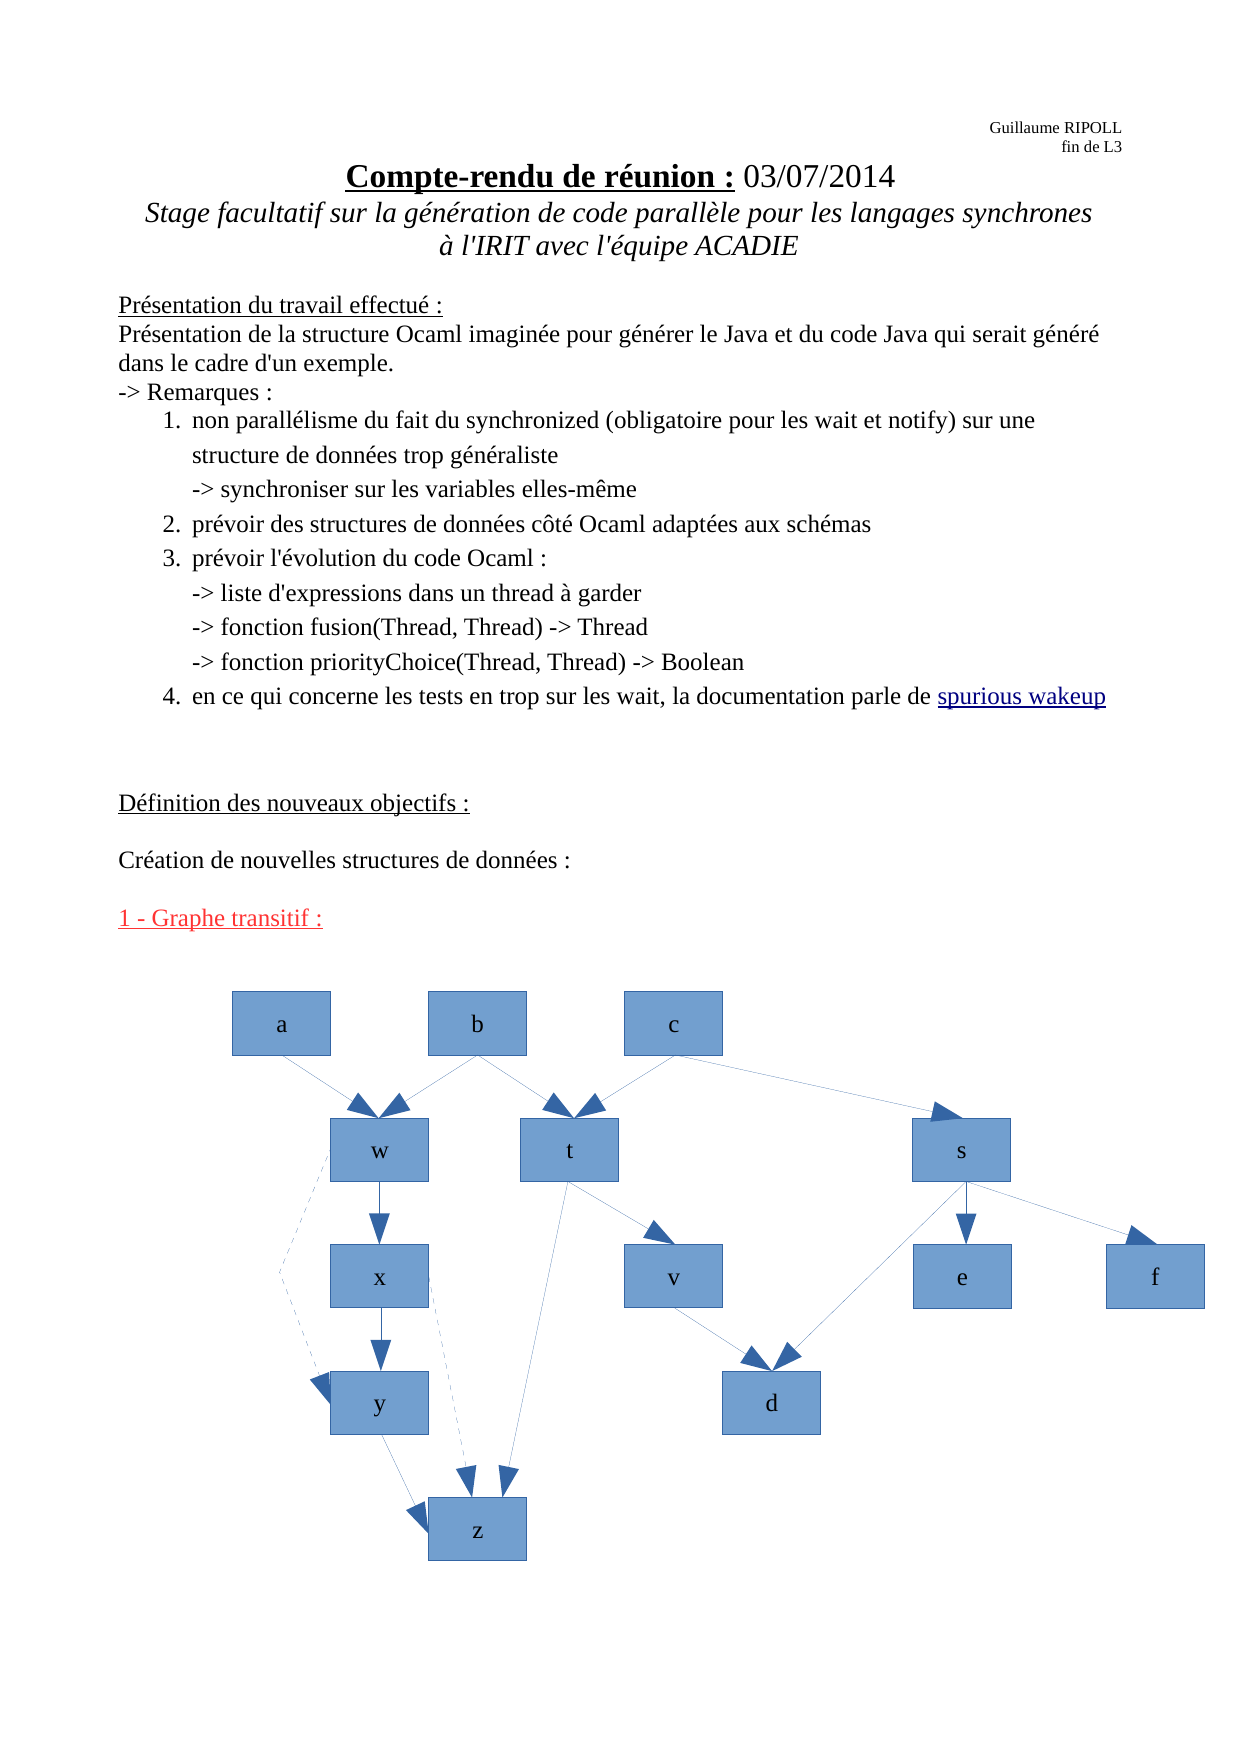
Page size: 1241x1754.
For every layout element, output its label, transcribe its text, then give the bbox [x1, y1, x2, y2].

list non parallélisme du fait du synchronized (obligatoire pour les wait et notify) sur une structure de données trop généraliste [162, 406, 1122, 469]
text Définition des nouveaux objectifs : [118, 788, 1122, 817]
text Création de nouvelles structures de données : [118, 846, 1122, 874]
text Guillaume RIPOLL [118, 118, 1122, 137]
text Stage facultatif sur la génération de code parallèle pour les langages synchrones [118, 195, 1122, 228]
list prévoir l'évolution du code Ocaml : -> liste d'expressions dans un thread à garder -> fonction fusion(Thread, Thread) -> Thread -> fonction priorityChoice(Thread, Thread) -> Boolean [162, 543, 1122, 676]
text fin de L3 [118, 137, 1122, 156]
list prévoir des structures de données côté Ocaml adaptées aux schémas [162, 509, 1122, 538]
text Présentation de la structure Ocaml imaginée pour générer le Java et du code Java qui serait généré dans le cadre d'un exemple. [118, 319, 1122, 377]
text Présentation du travail effectué : [118, 291, 1122, 319]
text -> Remarques : [118, 377, 1122, 406]
text à l'IRIT avec l'équipe ACADIE [118, 228, 1122, 262]
text Compte-rendu de réunion : 03/07/2014 [118, 156, 1122, 195]
list en ce qui concerne les tests en trop sur les wait, la documentation parle de spurious wakeup [162, 681, 1122, 710]
list -> synchroniser sur les variables elles-même [162, 474, 1122, 503]
text 1 - Graphe transitif : [118, 903, 1122, 932]
